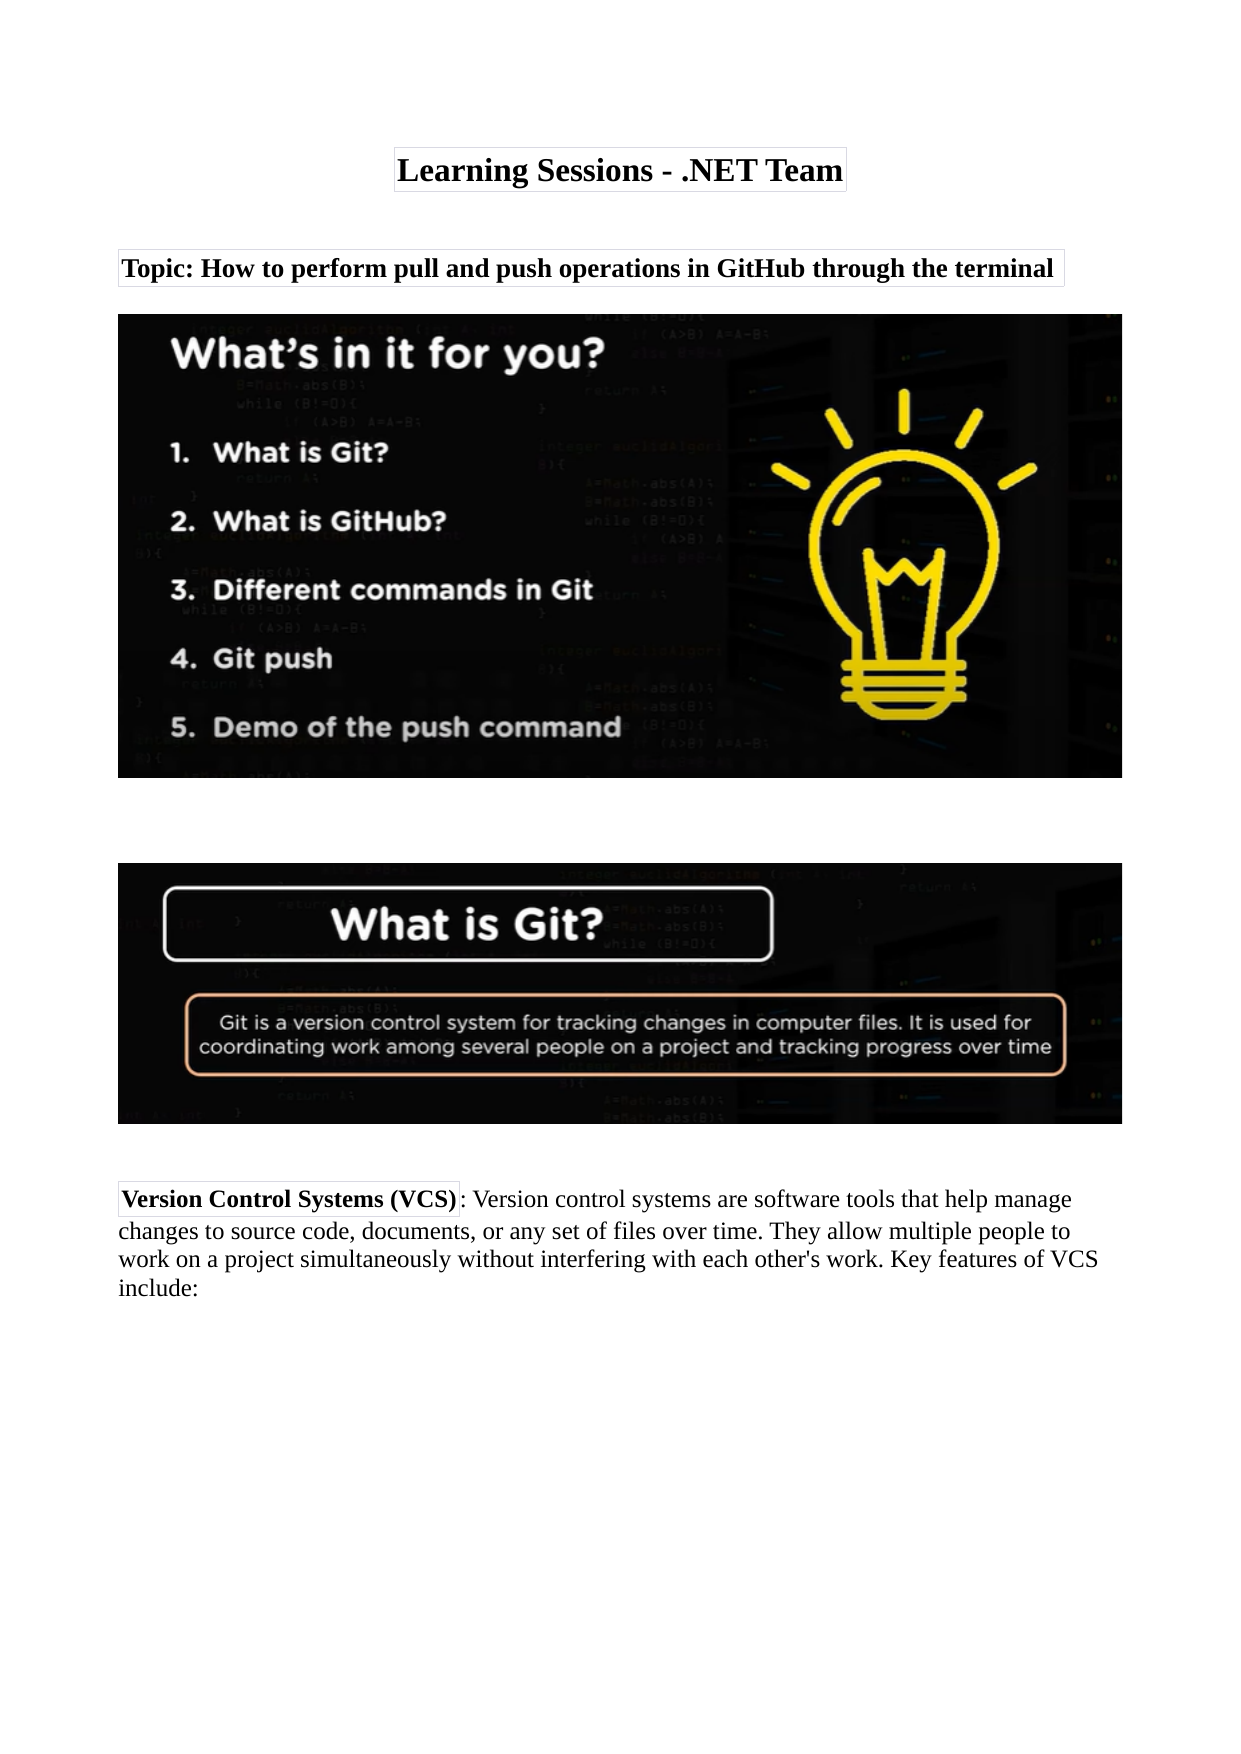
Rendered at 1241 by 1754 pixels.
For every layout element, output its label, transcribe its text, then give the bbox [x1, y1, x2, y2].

text Topic: How to perform pull and push operations in GitHub through the terminal [119, 250, 1064, 286]
text Learning Sessions - .NET Team [395, 148, 846, 191]
picture [118, 863, 1123, 1124]
text [847, 147, 1122, 191]
text [118, 147, 394, 191]
picture [118, 314, 1123, 778]
text [1065, 249, 1122, 286]
text Version Control Systems (VCS): Version control systems are software tools that help manage changes to source code, documents, or any set of files over time. They allow multiple people to work on a project simultaneously without interfering with each other's work. Key features of VCS include: [118, 1181, 1122, 1302]
